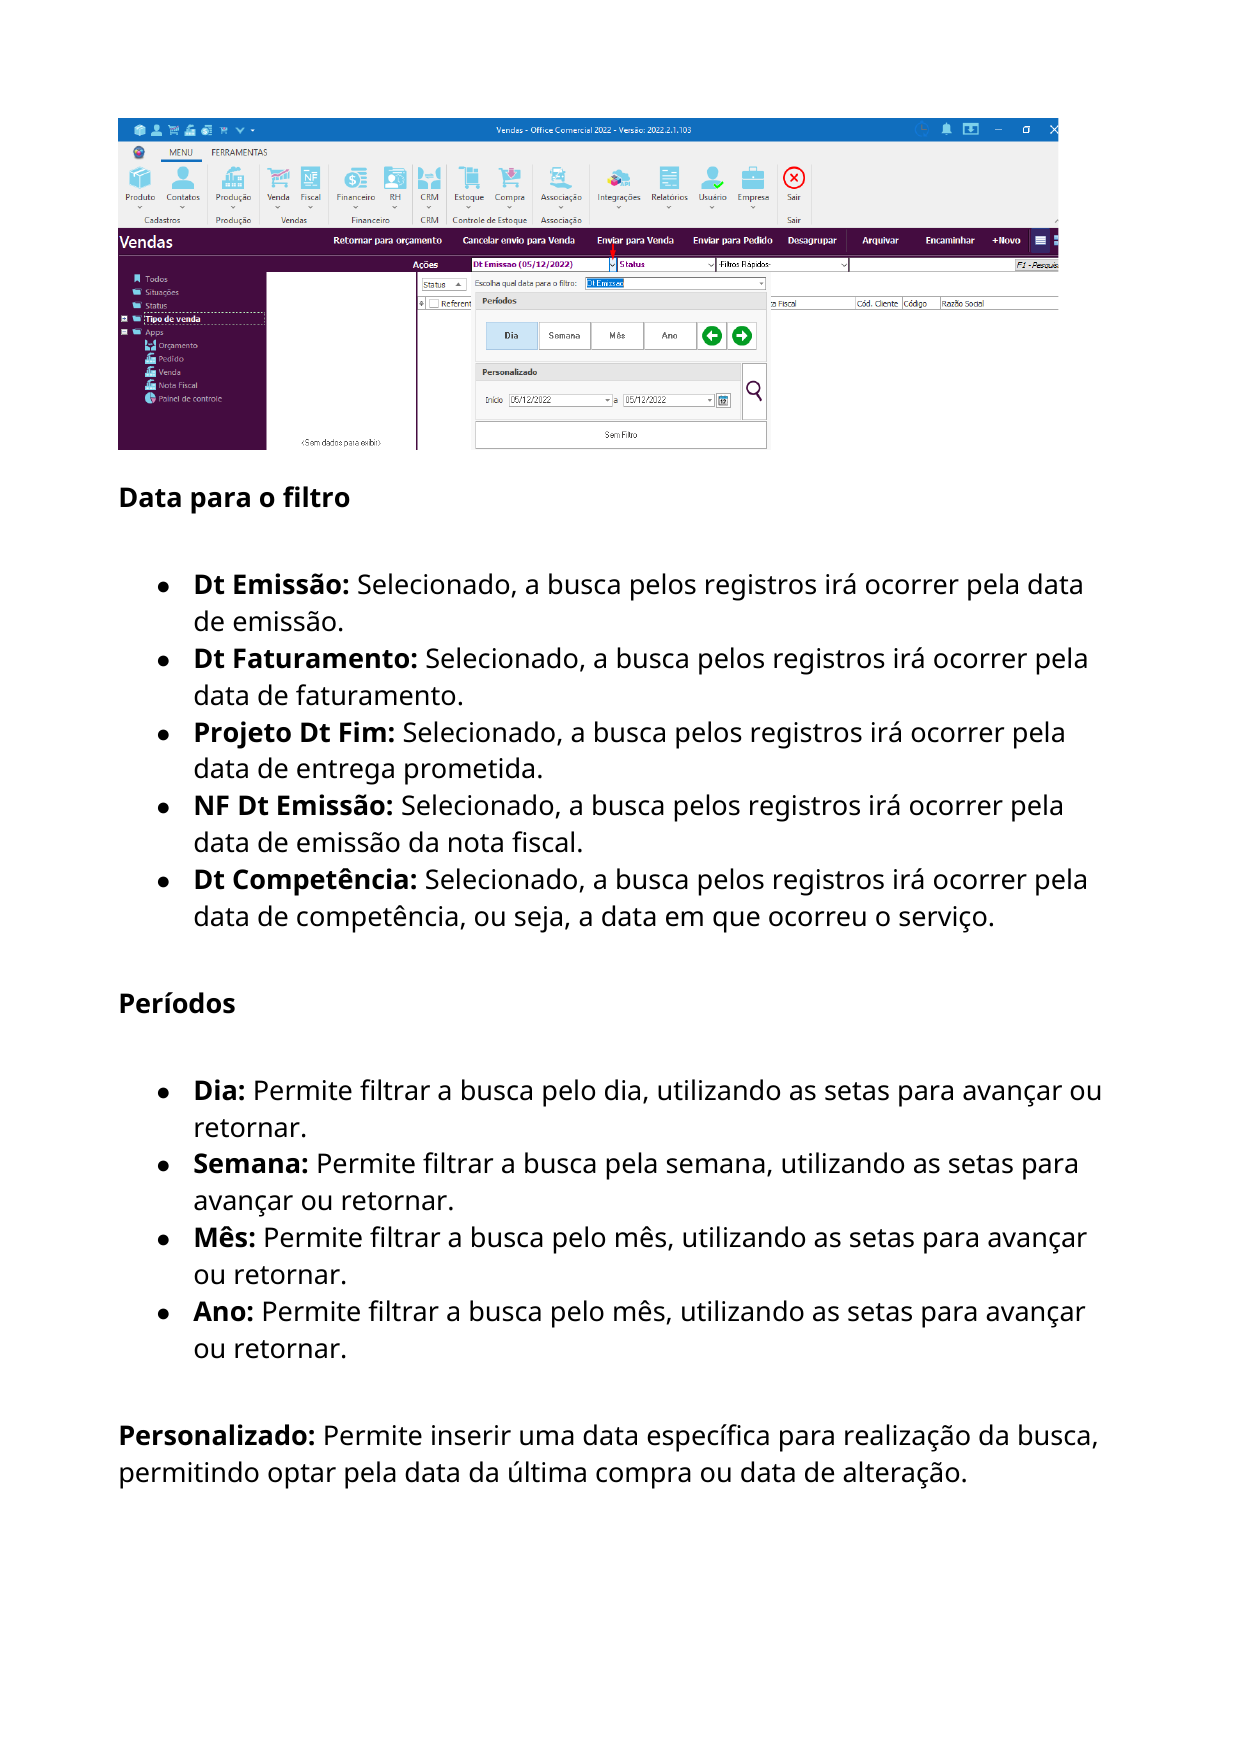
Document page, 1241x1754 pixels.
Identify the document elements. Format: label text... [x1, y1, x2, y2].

text Períodos [118, 984, 1122, 1021]
list Projeto Dt Fim: Selecionado, a busca pelos registros irá ocorrer pela data de entrega prometida. [156, 713, 1122, 787]
text Data para o filtro [118, 479, 1122, 516]
picture [118, 118, 1059, 450]
list Dt Faturamento: Selecionado, a busca pelos registros irá ocorrer pela data de faturamento. [156, 639, 1122, 713]
list Dt Emissão: Selecionado, a busca pelos registros irá ocorrer pela data de emissão. [156, 566, 1122, 639]
list Mês: Permite filtrar a busca pelo mês, utilizando as setas para avançar ou retornar. [156, 1219, 1122, 1292]
list Dt Competência: Selecionado, a busca pelos registros irá ocorrer pela data de competência, ou seja, a data em que ocorreu o serviço. [156, 861, 1122, 934]
list NF Dt Emissão: Selecionado, a busca pelos registros irá ocorrer pela data de emissão da nota fiscal. [156, 787, 1122, 861]
list Ano: Permite filtrar a busca pelo mês, utilizando as setas para avançar ou retornar. [156, 1292, 1122, 1366]
list Dia: Permite filtrar a busca pelo dia, utilizando as setas para avançar ou retornar. [156, 1071, 1122, 1145]
list Semana: Permite filtrar a busca pela semana, utilizando as setas para avançar ou retornar. [156, 1145, 1122, 1219]
text Personalizado: Permite inserir uma data específica para realização da busca, permitindo optar pela data da última compra ou data de alteração. [118, 1416, 1122, 1490]
